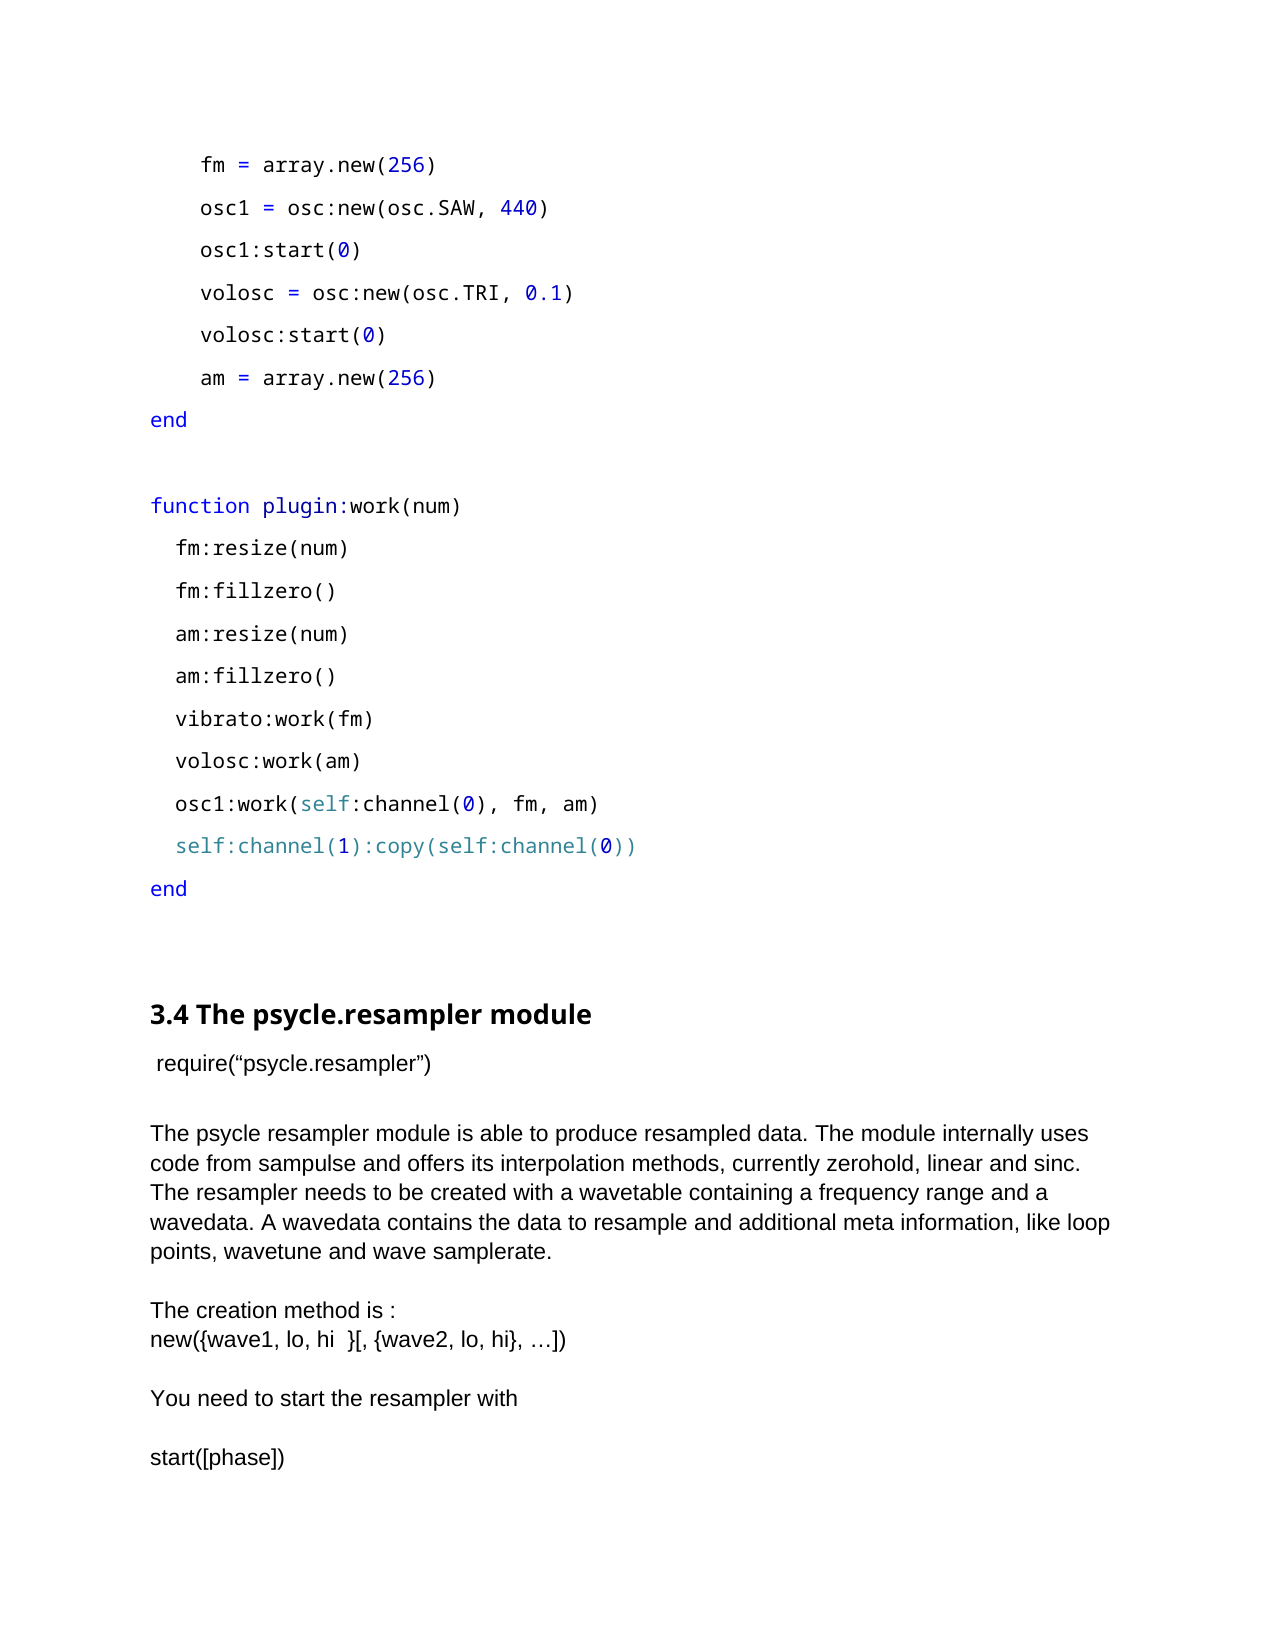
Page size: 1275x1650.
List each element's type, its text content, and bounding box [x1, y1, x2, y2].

text The psycle resampler module is able to produce resampled data. The module internally uses code from sampulse and offers its interpolation methods, currently zerohold, linear and sinc. [150, 1121, 1125, 1176]
text fm = array.new(256) osc1 = osc:new(osc.SAW, 440) osc1:start(0) volosc = osc:new(osc.TRI, 0.1) volosc:start(0) am = array.new(256) end function plugin:work(num) fm:resize(num) fm:fillzero() am:resize(num) am:fillzero() vibrato:work(fm) volosc:work(am) osc1:work(self:channel(0), fm, am) self:channel(1):copy(self:channel(0)) end [150, 150, 1125, 903]
text You need to start the resampler with [150, 1385, 1125, 1411]
text The resampler needs to be created with a wavetable containing a frequency range and a wavedata. A wavedata contains the data to resample and additional meta information, like loop points, wavetune and wave samplerate. [150, 1180, 1125, 1264]
text 3.4 The psycle.resampler module [150, 996, 1125, 1032]
text start([phase]) [150, 1444, 1125, 1470]
text new({wave1, lo, hi }[, {wave2, lo, hi}, …]) [150, 1327, 1125, 1352]
text require(“psycle.resampler”) [150, 1051, 1125, 1076]
text The creation method is : [150, 1297, 1125, 1323]
